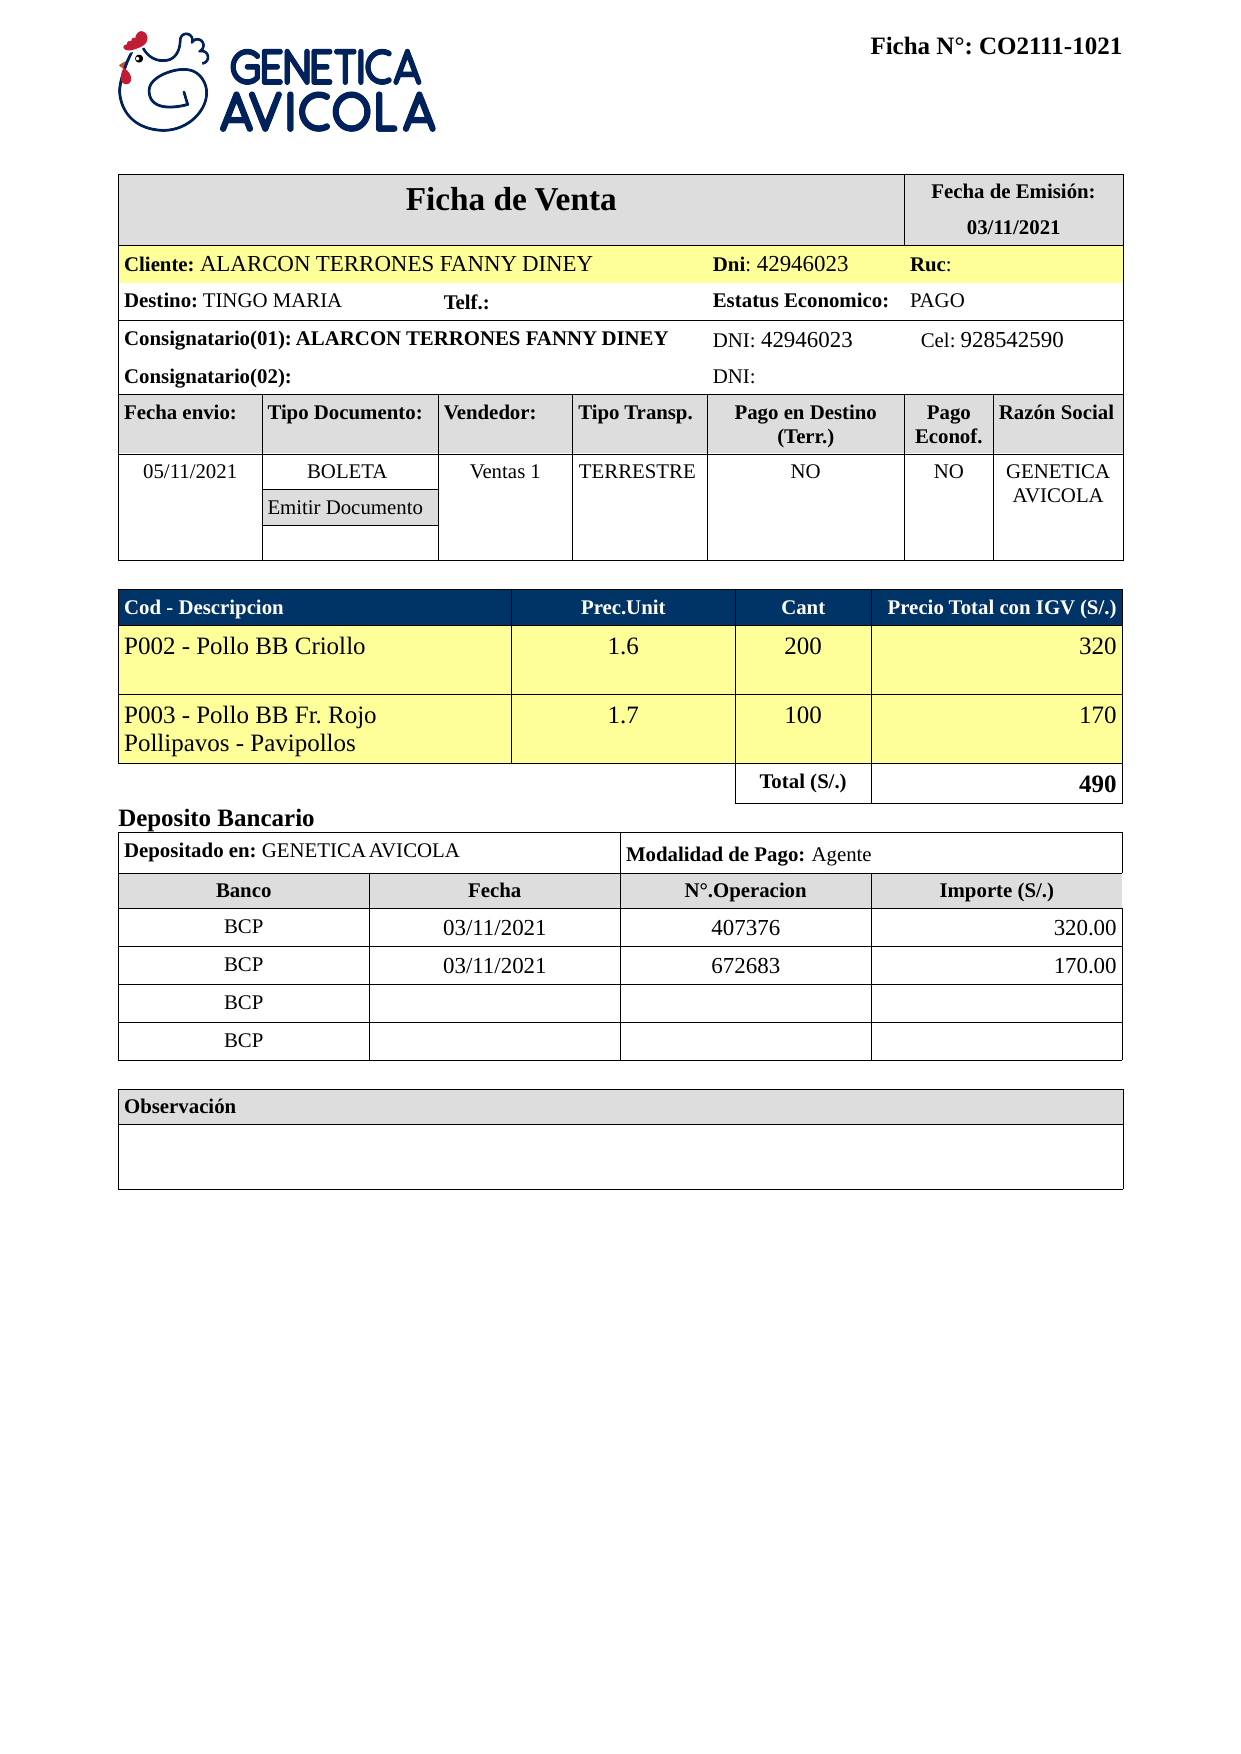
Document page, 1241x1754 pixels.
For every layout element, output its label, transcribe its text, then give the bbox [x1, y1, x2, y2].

table_cell [370, 985, 620, 1022]
table_cell [263, 526, 438, 560]
table_cell NO [708, 455, 904, 560]
table_cell [370, 1023, 620, 1060]
table_cell BCP [119, 1023, 369, 1060]
table_cell Tipo Documento: [263, 395, 438, 453]
table_cell [118, 764, 511, 803]
table_cell 200 [736, 626, 871, 694]
table_cell Cel: 928542590 [915, 321, 1123, 358]
table_cell Ruc: [904, 246, 1123, 283]
table_cell GENETICA AVICOLA [994, 455, 1123, 560]
picture [118, 31, 436, 132]
table_cell BCP [119, 947, 369, 984]
table_cell 490 [872, 764, 1122, 803]
table_cell DNI: [707, 358, 1123, 394]
table_cell Destino: TINGO MARIA [119, 283, 438, 320]
table_cell Estatus Economico: [707, 283, 904, 320]
table_cell DNI: 42946023 [707, 321, 915, 358]
table_header Observación [119, 1090, 1123, 1124]
table_cell BCP [119, 909, 369, 946]
table_cell Razón Social [994, 395, 1123, 453]
table_cell 320.00 [872, 909, 1122, 946]
table_cell Banco [119, 874, 369, 908]
table_cell NO [905, 455, 993, 560]
table_cell Tipo Transp. [573, 395, 707, 453]
table_cell [872, 985, 1122, 1022]
table_cell Ventas 1 [439, 455, 572, 560]
text Deposito Bancario [118, 803, 1122, 832]
table_cell Pago Econof. [905, 395, 993, 453]
table_header Cant [736, 590, 871, 625]
table_header Fecha de Emisión: [905, 175, 1123, 209]
table_cell 1.6 [512, 626, 735, 694]
table_cell 407376 [621, 909, 871, 946]
table_cell [872, 1023, 1122, 1060]
table_header Cod - Descripcion [119, 590, 511, 625]
table_cell Importe (S/.) [872, 874, 1122, 908]
table_cell 03/11/2021 [370, 947, 620, 984]
table_cell Fecha [370, 874, 620, 908]
table_header Depositado en: GENETICA AVICOLA [119, 833, 620, 872]
table_cell 170 [872, 695, 1122, 763]
table_header Precio Total con IGV (S/.) [872, 590, 1122, 625]
table_cell Dni: 42946023 [707, 246, 904, 283]
table_cell Vendedor: [439, 395, 572, 453]
table_cell Emitir Documento [263, 490, 438, 525]
table_cell Cliente: ALARCON TERRONES FANNY DINEY [119, 246, 707, 283]
table_cell 100 [736, 695, 871, 763]
table_cell [621, 985, 871, 1022]
table_cell Pago en Destino (Terr.) [708, 395, 904, 453]
table_cell [119, 1125, 1123, 1189]
table_cell BOLETA [263, 455, 438, 489]
table_cell 672683 [621, 947, 871, 984]
table_cell PAGO [904, 283, 1123, 320]
table_header Modalidad de Pago: Agente [621, 833, 1122, 872]
table_cell N°.Operacion [621, 874, 871, 908]
table_cell 03/11/2021 [370, 909, 620, 946]
table_cell Total (S/.) [736, 764, 871, 803]
table_cell Telf.: [438, 283, 707, 320]
table_cell BCP [119, 985, 369, 1022]
table_cell P002 - Pollo BB Criollo [119, 626, 511, 694]
table_cell TERRESTRE [573, 455, 707, 560]
table_cell [511, 764, 735, 803]
table_cell P003 - Pollo BB Fr. Rojo Pollipavos - Pavipollos [119, 695, 511, 763]
table_cell 1.7 [512, 695, 735, 763]
table_header Ficha de Venta [119, 175, 904, 245]
table_cell Consignatario(01): ALARCON TERRONES FANNY DINEY [119, 321, 707, 358]
table_cell 03/11/2021 [905, 209, 1123, 245]
table_cell 320 [872, 626, 1122, 694]
table_cell Consignatario(02): [119, 358, 707, 394]
table_cell 170.00 [872, 947, 1122, 984]
table_header Prec.Unit [512, 590, 735, 625]
table_cell [621, 1023, 871, 1060]
table_cell Fecha envio: [119, 395, 262, 453]
table_cell 05/11/2021 [119, 455, 262, 560]
